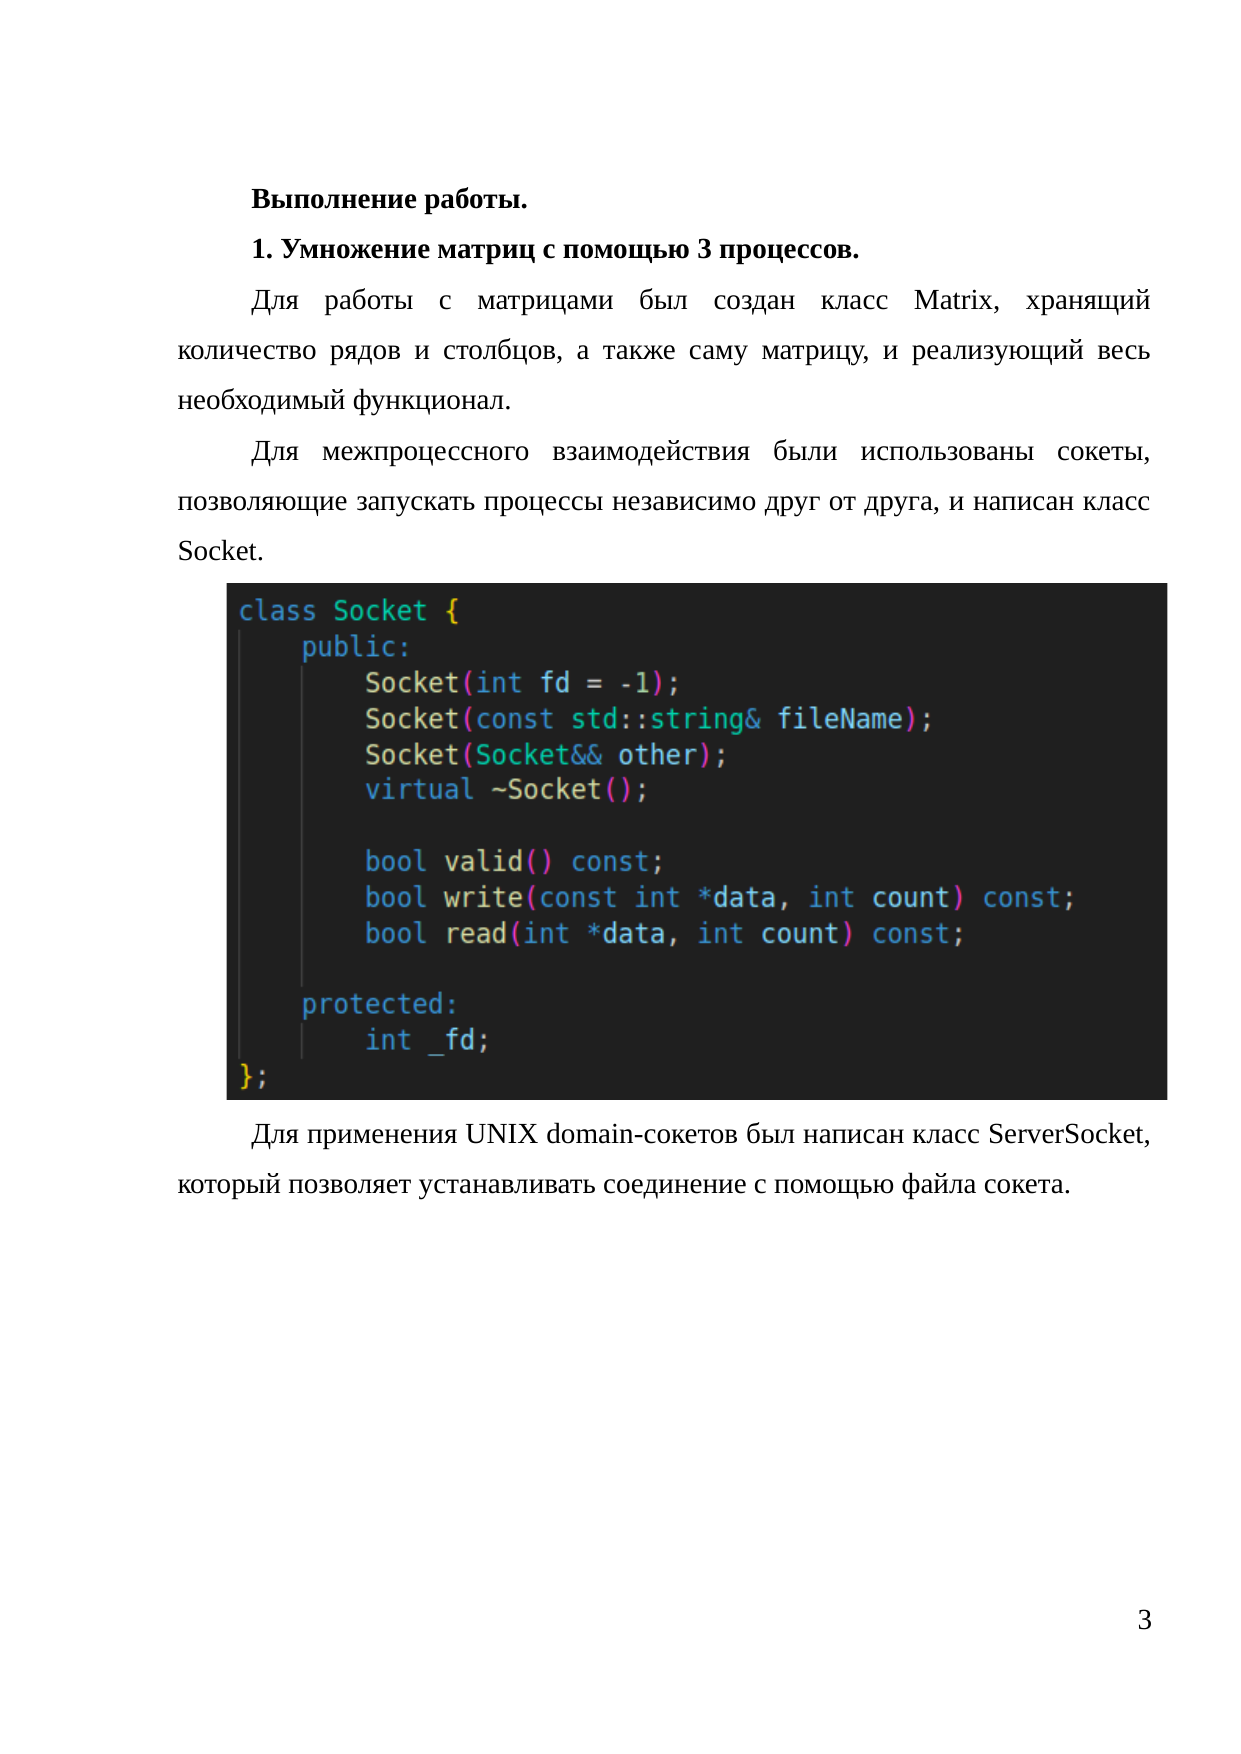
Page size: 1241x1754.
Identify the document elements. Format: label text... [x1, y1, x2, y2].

subtitle Выполнение работы. [177, 181, 1152, 215]
text Для применения UNIX domain-сокетов был написан класс ServerSocket, который позволяет устанавливать соединение с помощью файла сокета. [177, 584, 1152, 1200]
picture [226, 583, 1168, 1100]
text 1. Умножение матриц с помощью 3 процессов. [177, 231, 1152, 265]
text Для работы с матрицами был создан класс Matrix, хранящий количество рядов и столбцов, а также саму матрицу, и реализующий весь необходимый функционал. [177, 282, 1152, 416]
text Для межпроцессного взаимодействия были использованы сокеты, позволяющие запускать процессы независимо друг от друга, и написан класс Socket. [177, 433, 1152, 567]
